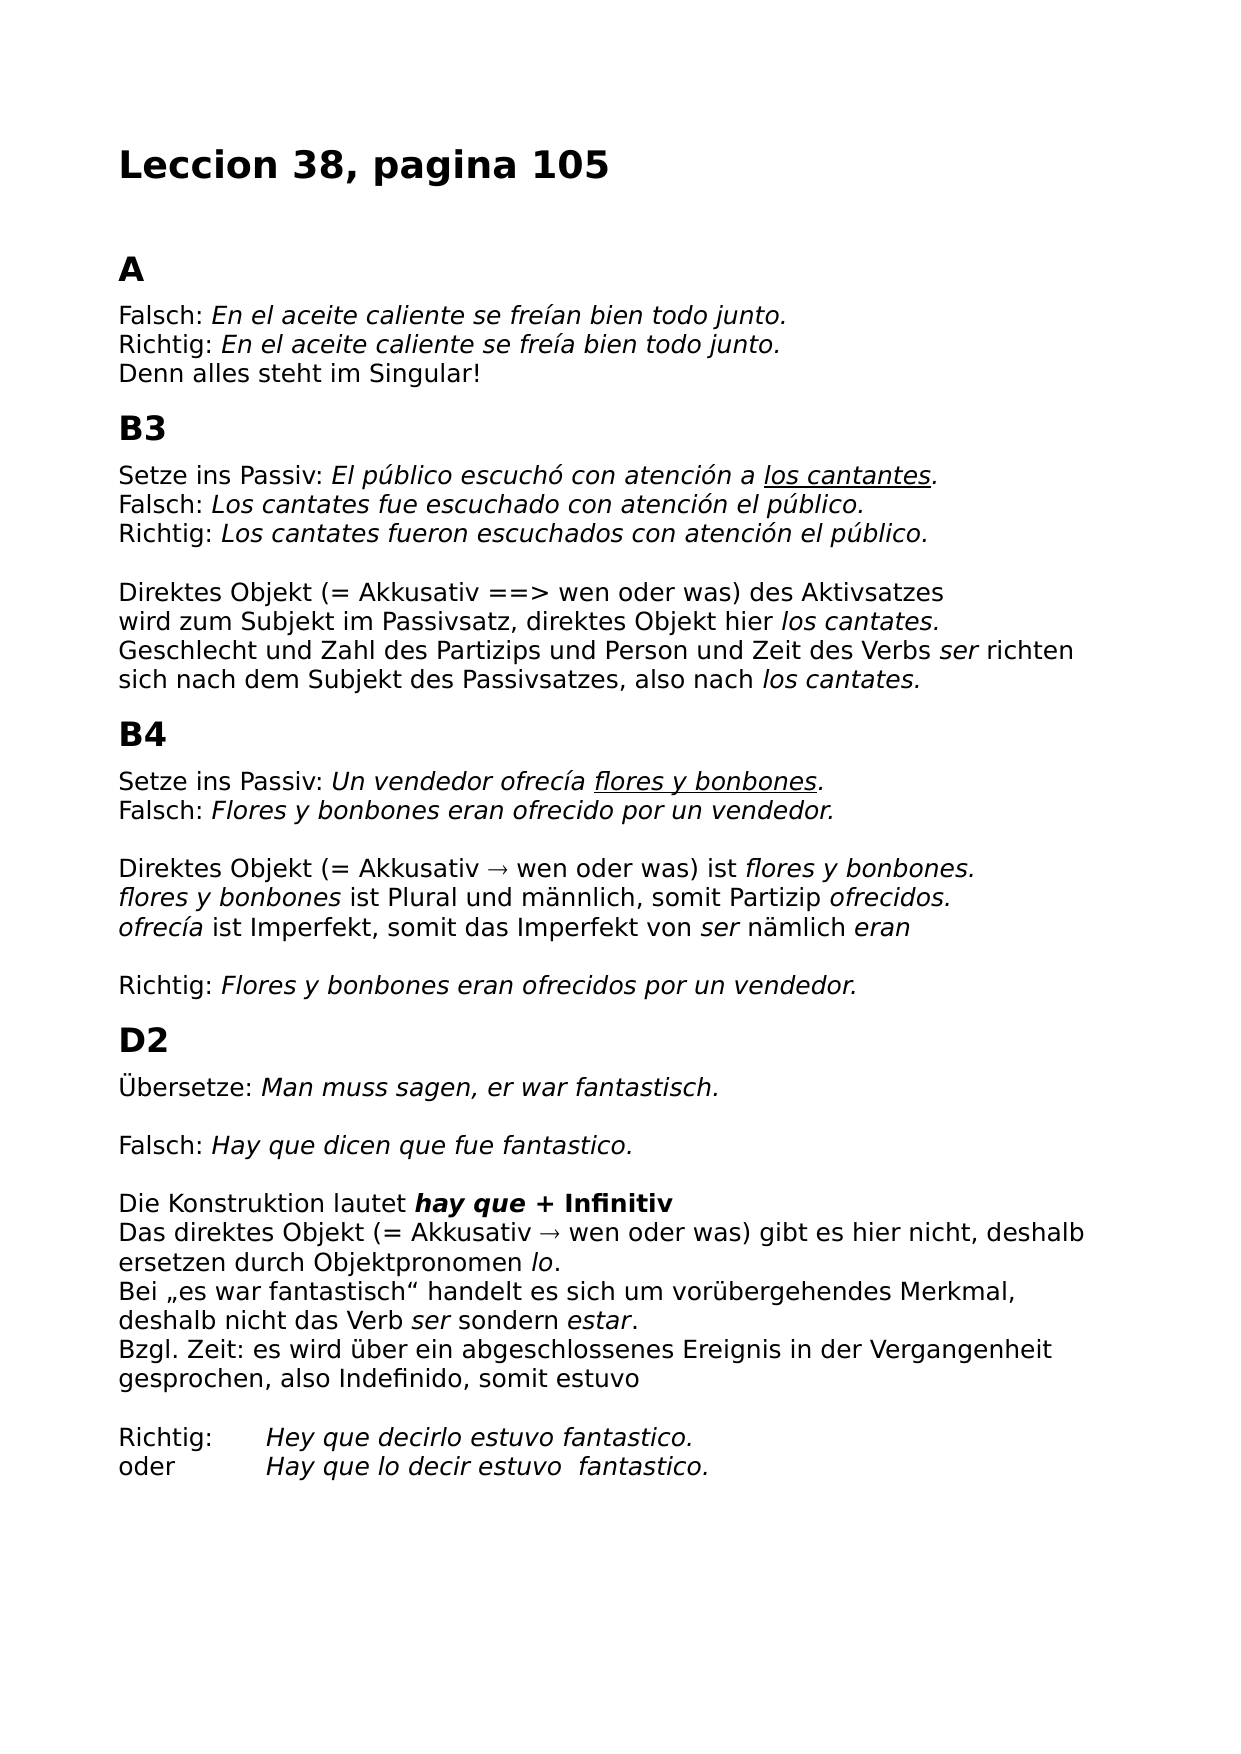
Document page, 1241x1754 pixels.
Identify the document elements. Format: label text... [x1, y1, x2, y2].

subtitle D2 [118, 1021, 1122, 1060]
text Geschlecht und Zahl des Partizips und Person und Zeit des Verbs ser richten sich nach dem Subjekt des Passivsatzes, also nach los cantates. [118, 636, 1122, 694]
text Das direktes Objekt (= Akkusativ ® wen oder was) gibt es hier nicht, deshalb ersetzen durch Objektpronomen lo. [118, 1218, 1122, 1277]
text Falsch: En el aceite caliente se freían bien todo junto. [118, 301, 1122, 331]
text ofrecía ist Imperfekt, somit das Imperfekt von ser nämlich eran [118, 913, 1122, 942]
subtitle B4 [118, 715, 1122, 754]
text Direktes Objekt (= Akkusativ ® wen oder was) ist flores y bonbones. [118, 854, 1122, 884]
text Richtig: En el aceite caliente se freía bien todo junto. [118, 331, 1122, 360]
text Denn alles steht im Singular! [118, 360, 1122, 389]
text Falsch: Hay que dicen que fue fantastico. [118, 1131, 1122, 1160]
text Setze ins Passiv: Un vendedor ofrecía flores y bonbones. [118, 767, 1122, 796]
text Richtig: Flores y bonbones eran ofrecidos por un vendedor. [118, 971, 1122, 1000]
text Falsch: Los cantates fue escuchado con atención el público. [118, 490, 1122, 519]
text Die Konstruktion lautet hay que + Infinitiv [118, 1189, 1122, 1218]
text Falsch: Flores y bonbones eran ofrecido por un vendedor. [118, 796, 1122, 825]
subtitle Leccion 38, pagina 105 [118, 143, 1122, 187]
subtitle A [118, 250, 1122, 289]
text Bei „es war fantastisch“ handelt es sich um vorübergehendes Merkmal, deshalb nicht das Verb ser sondern estar. [118, 1277, 1122, 1335]
text oder Hay que lo decir estuvo fantastico. [118, 1452, 1122, 1481]
text Setze ins Passiv: El público escuchó con atención a los cantantes. [118, 461, 1122, 490]
text Richtig: Hey que decirlo estuvo fantastico. [118, 1423, 1122, 1452]
text Bzgl. Zeit: es wird über ein abgeschlossenes Ereignis in der Vergangenheit gesprochen, also Indefinido, somit estuvo [118, 1335, 1122, 1393]
subtitle B3 [118, 410, 1122, 449]
text Direktes Objekt (= Akkusativ ==> wen oder was) des Aktivsatzes wird zum Subjekt im Passivsatz, direktes Objekt hier los cantates. [118, 578, 1122, 636]
text Richtig: Los cantates fueron escuchados con atención el público. [118, 519, 1122, 549]
text Übersetze: Man muss sagen, er war fantastisch. [118, 1073, 1122, 1102]
text flores y bonbones ist Plural und männlich, somit Partizip ofrecidos. [118, 884, 1122, 913]
